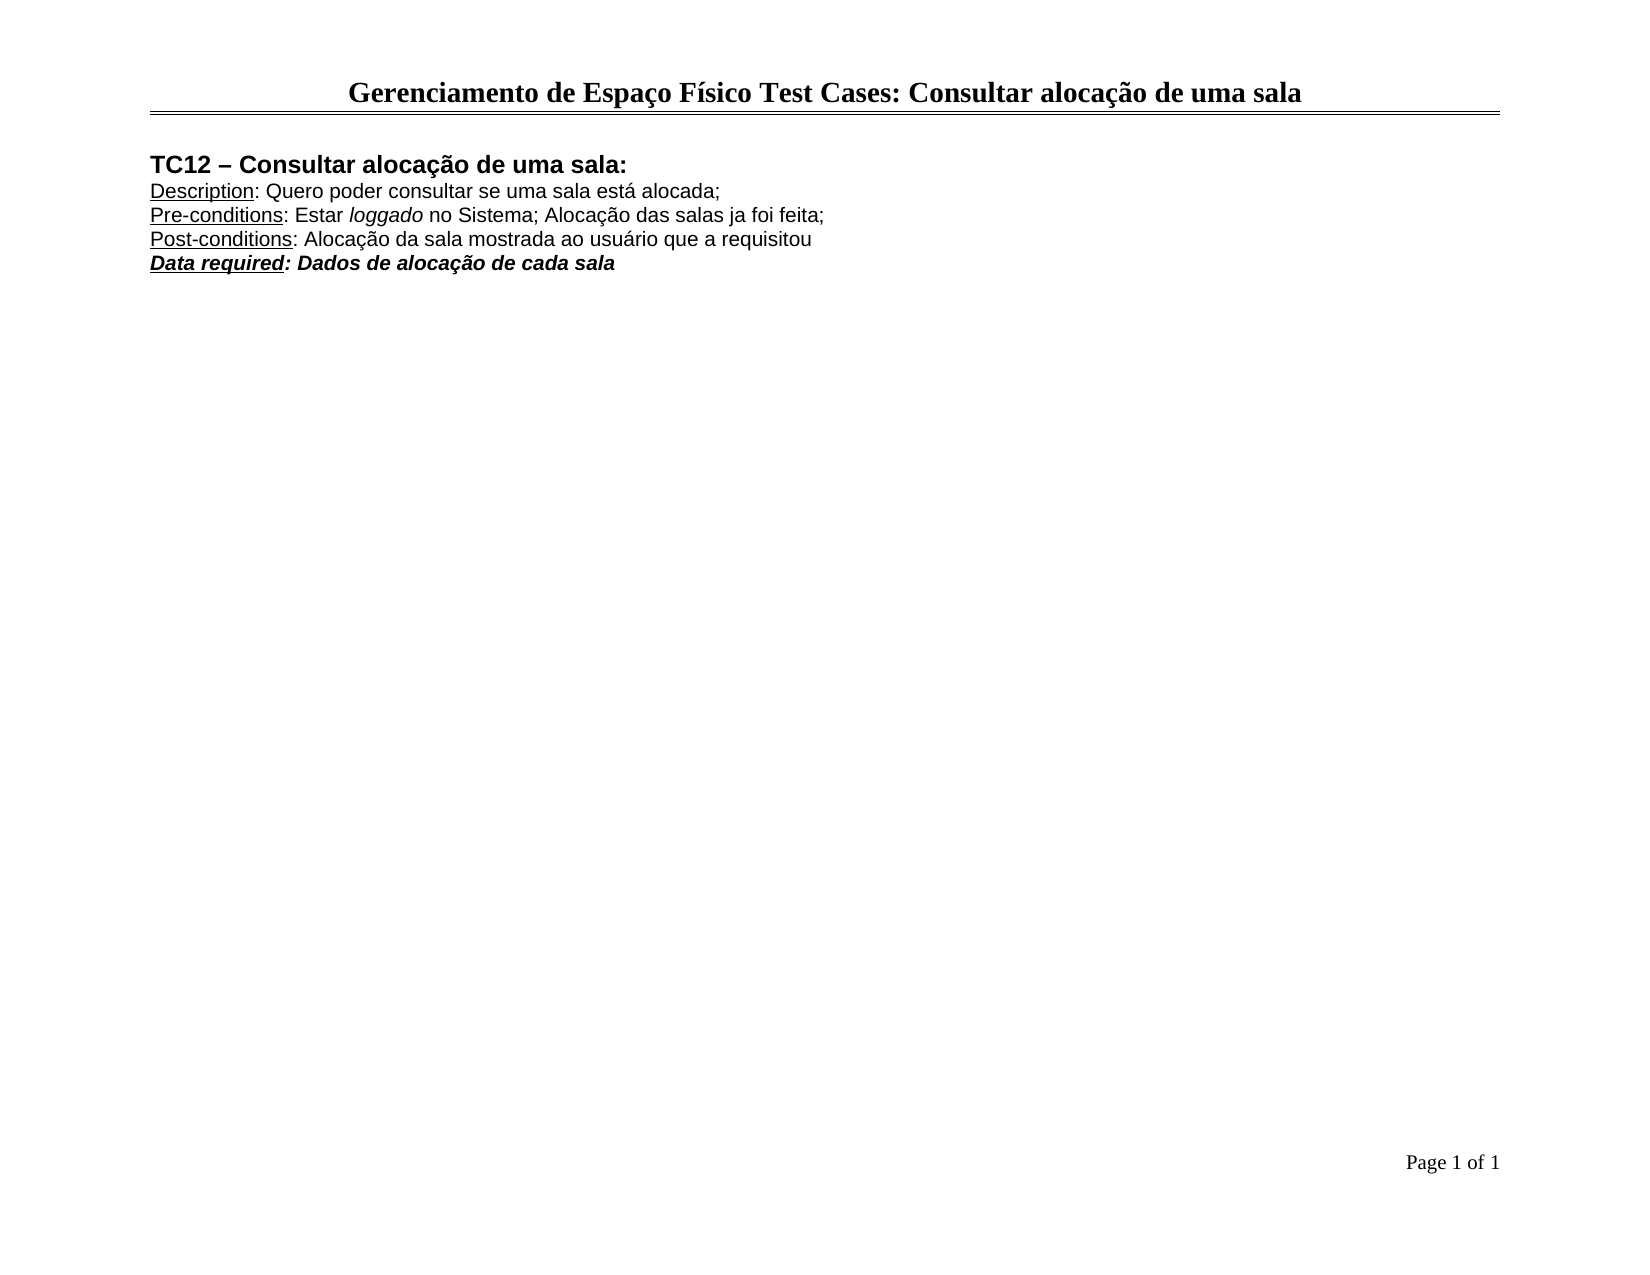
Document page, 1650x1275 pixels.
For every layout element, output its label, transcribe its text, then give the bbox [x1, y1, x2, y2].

text Description: Quero poder consultar se uma sala está alocada; [150, 179, 1500, 203]
text Post-conditions: Alocação da sala mostrada ao usuário que a requisitou [150, 227, 1500, 251]
text TC12 – Consultar alocação de uma sala: [150, 150, 1500, 179]
text Pre-conditions: Estar loggado no Sistema; Alocação das salas ja foi feita; [150, 203, 1500, 227]
text Data required: Dados de alocação de cada sala [150, 251, 1500, 274]
